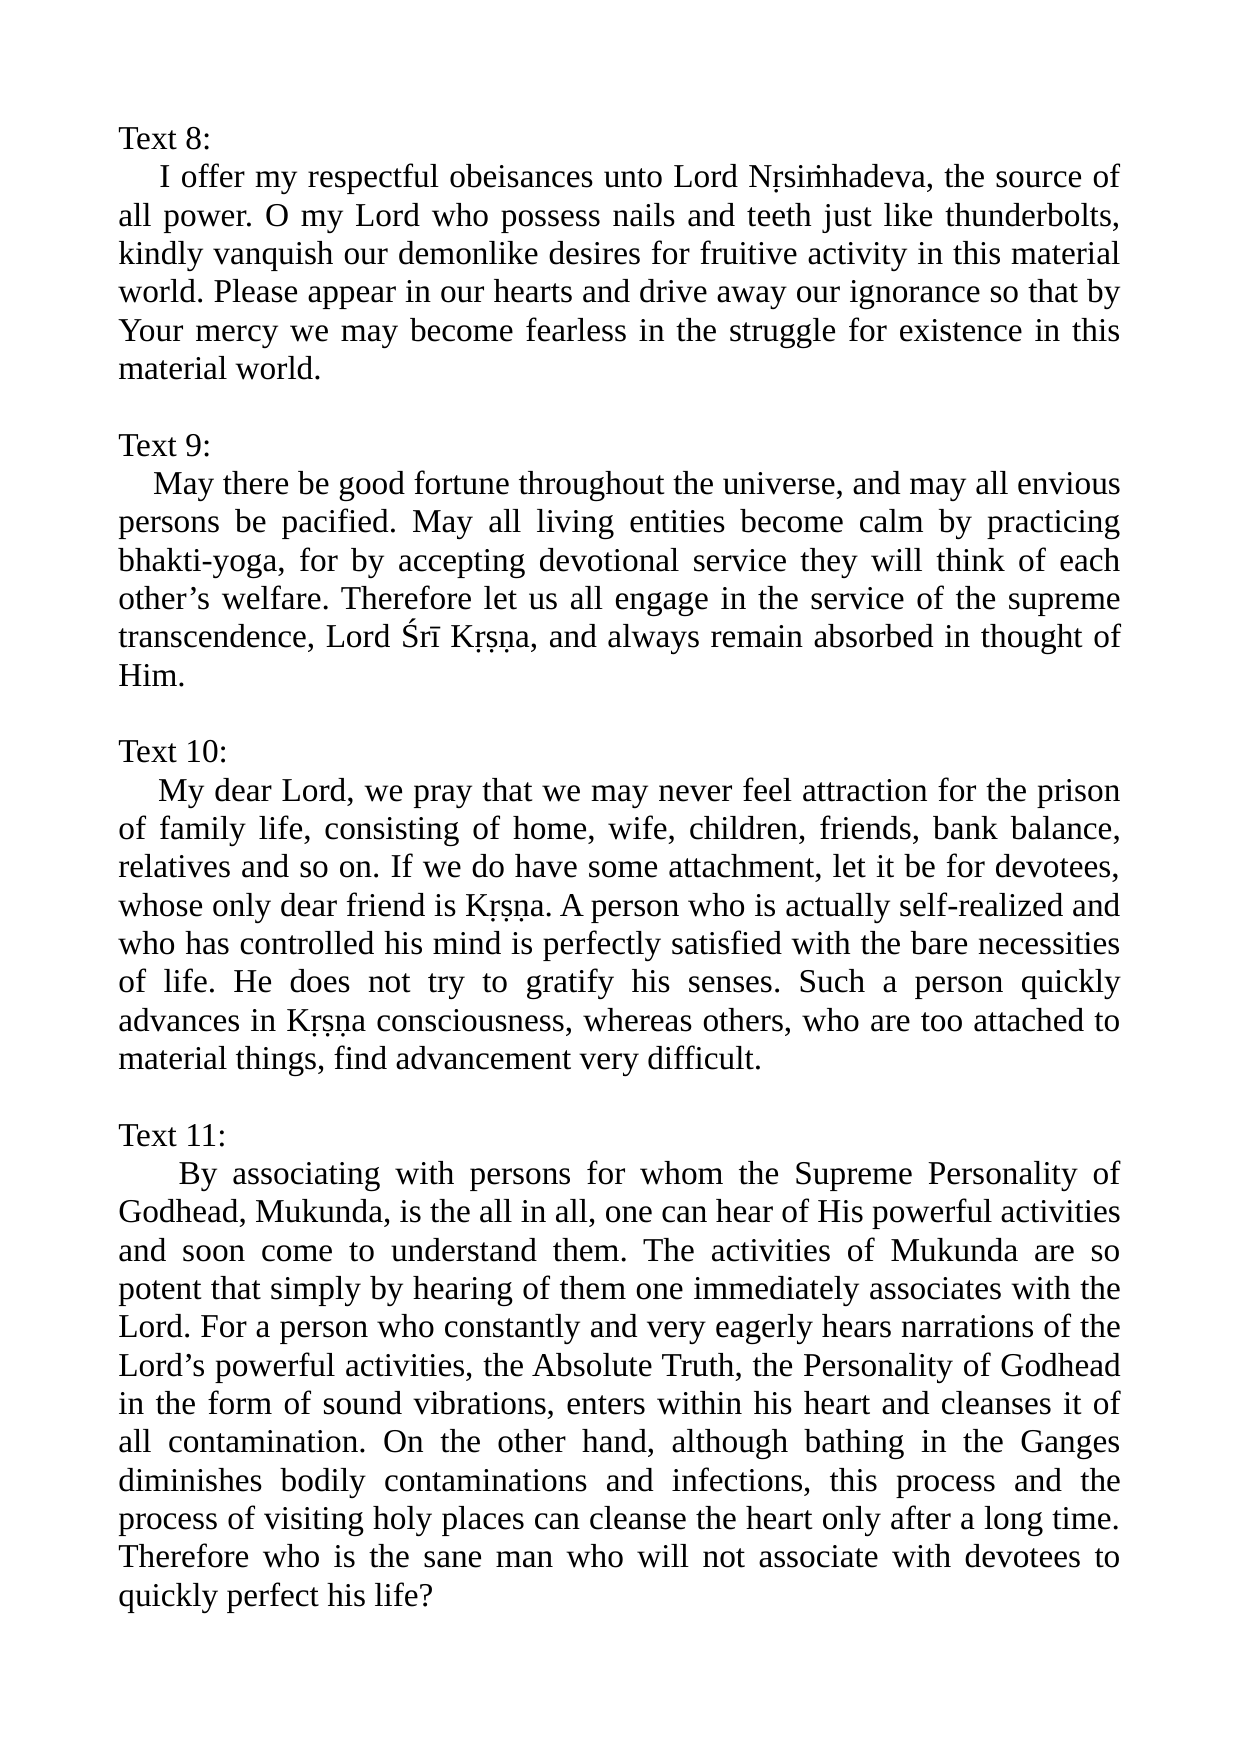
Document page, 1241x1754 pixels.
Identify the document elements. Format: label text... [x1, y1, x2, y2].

text My dear Lord, we pray that we may never feel attraction for the prison of family life, consisting of home, wife, children, friends, bank balance, relatives and so on. If we do have some attachment, let it be for devotees, whose only dear friend is Kṛṣṇa. A person who is actually self-realized and who has controlled his mind is perfectly satisfied with the bare necessities of life. He does not try to gratify his senses. Such a person quickly advances in Kṛṣṇa consciousness, whereas others, who are too attached to material things, find advancement very difficult. [118, 770, 1122, 1076]
text I offer my respectful obeisances unto Lord Nṛsiṁhadeva, the source of all power. O my Lord who possess nails and teeth just like thunderbolts, kindly vanquish our demonlike desires for fruitive activity in this material world. Please appear in our hearts and drive away our ignorance so that by Your mercy we may become fearless in the struggle for existence in this material world. [118, 156, 1122, 386]
text Text 9: [118, 425, 1122, 463]
text Text 10: [118, 731, 1122, 770]
text Text 8: [118, 118, 1122, 156]
text May there be good fortune throughout the universe, and may all envious persons be pacified. May all living entities become calm by practicing bhakti-yoga, for by accepting devotional service they will think of each other’s welfare. Therefore let us all engage in the service of the supreme transcendence, Lord Śrī Kṛṣṇa, and always remain absorbed in thought of Him. [118, 463, 1122, 693]
text By associating with persons for whom the Supreme Personality of Godhead, Mukunda, is the all in all, one can hear of His powerful activities and soon come to understand them. The activities of Mukunda are so potent that simply by hearing of them one immediately associates with the Lord. For a person who constantly and very eagerly hears narrations of the Lord’s powerful activities, the Absolute Truth, the Personality of Godhead in the form of sound vibrations, enters within his heart and cleanses it of all contamination. On the other hand, although bathing in the Ganges diminishes bodily contaminations and infections, this process and the process of visiting holy places can cleanse the heart only after a long time. Therefore who is the sane man who will not associate with devotees to quickly perfect his life? [118, 1153, 1122, 1613]
text Text 11: [118, 1115, 1122, 1153]
